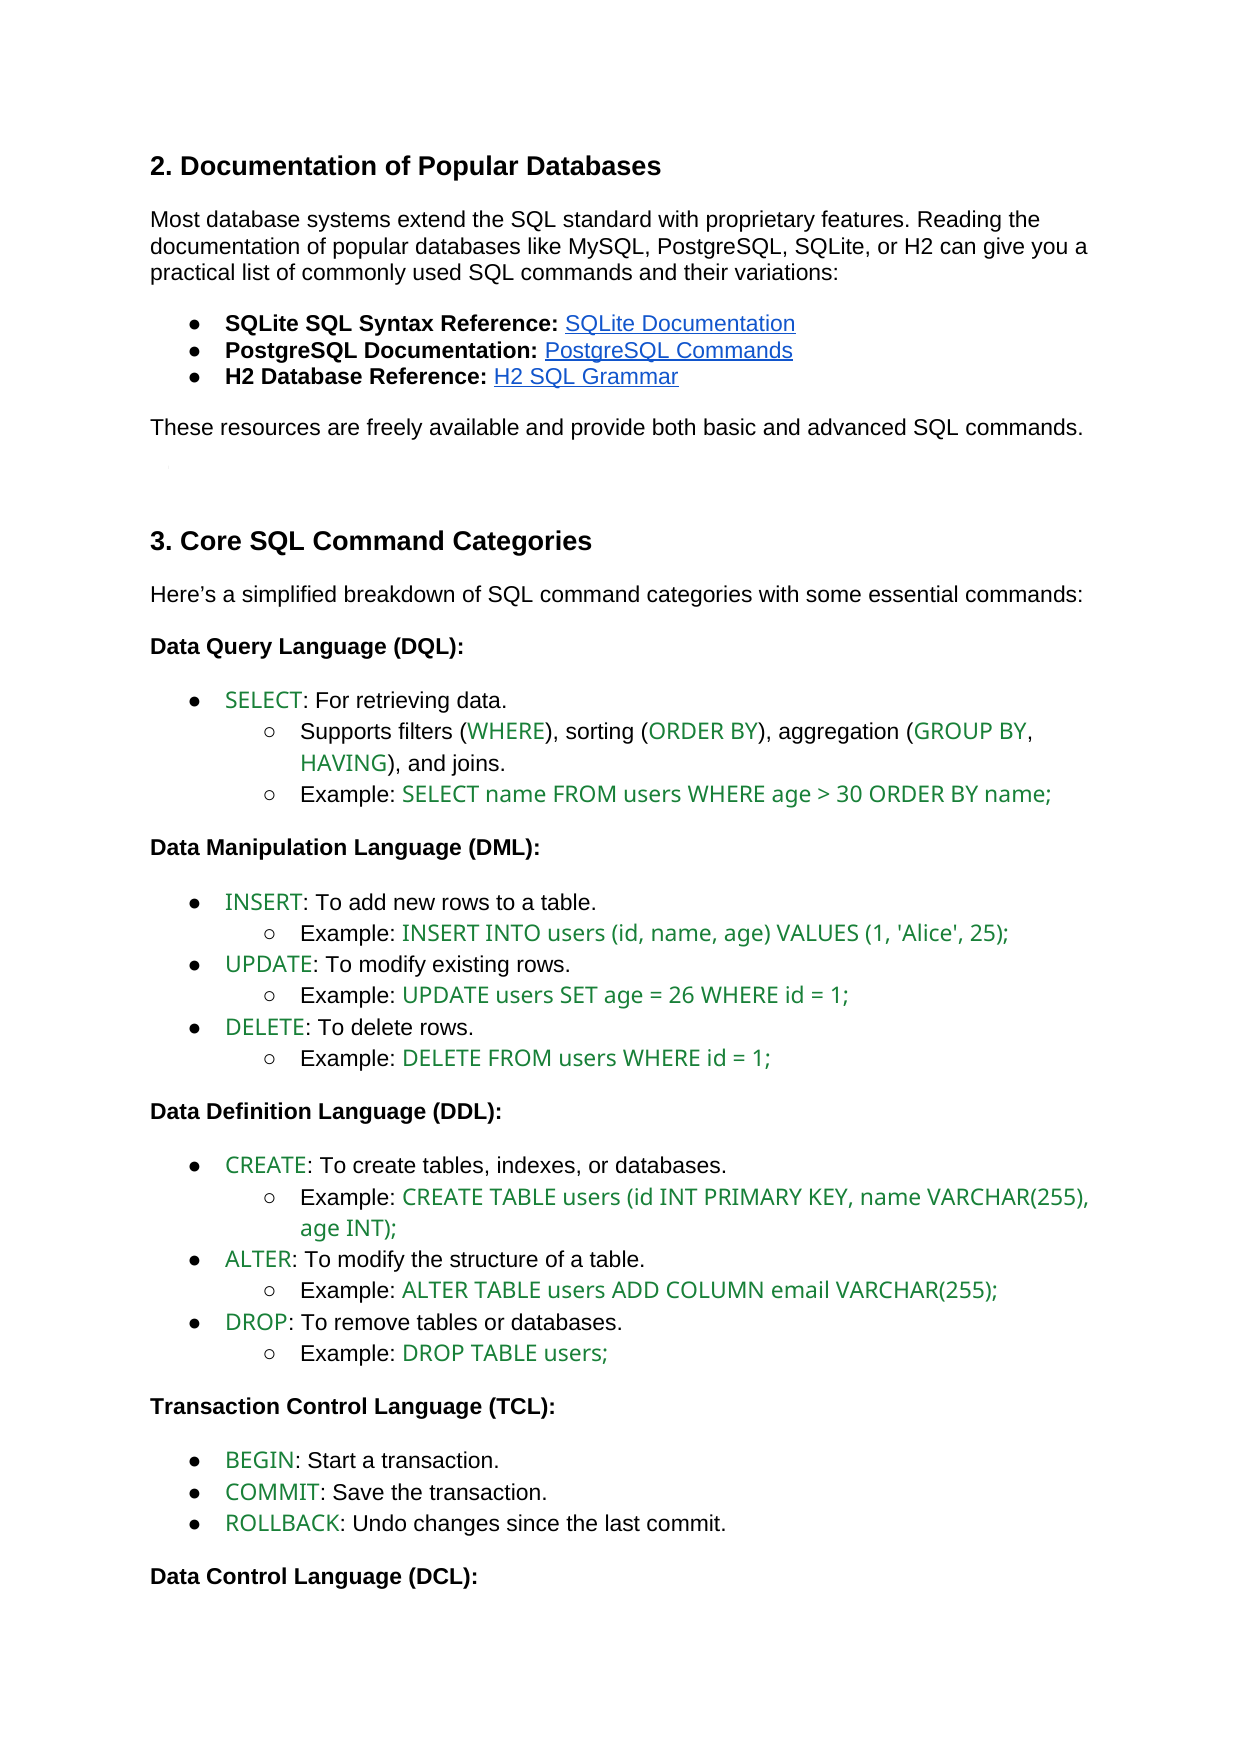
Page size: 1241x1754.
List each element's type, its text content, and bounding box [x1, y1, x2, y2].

list Example: DROP TABLE users; [262, 1337, 1090, 1368]
list Example: CREATE TABLE users (id INT PRIMARY KEY, name VARCHAR(255), age INT); [262, 1181, 1090, 1243]
list Supports filters (WHERE), sorting (ORDER BY), aggregation (GROUP BY, HAVING), and joins. [262, 715, 1090, 778]
list CREATE: To create tables, indexes, or databases. [187, 1149, 1090, 1181]
list ALTER: To modify the structure of a table. [187, 1243, 1090, 1274]
list COMMIT: Save the transaction. [187, 1476, 1090, 1507]
text Most database systems extend the SQL standard with proprietary features. Reading the documentation of popular databases like MySQL, PostgreSQL, SQLite, or H2 can give you a practical list of commonly used SQL commands and their variations: [150, 206, 1090, 285]
subtitle 3. Core SQL Command Categories [150, 525, 1090, 556]
text These resources are freely available and provide both basic and advanced SQL commands. [150, 414, 1090, 441]
subtitle Data Query Language (DQL): [150, 633, 1090, 659]
subtitle Data Definition Language (DDL): [150, 1098, 1090, 1124]
list Example: INSERT INTO users (id, name, age) VALUES (1, 'Alice', 25); [262, 917, 1090, 948]
subtitle 2. Documentation of Popular Databases [150, 150, 1090, 181]
list UPDATE: To modify existing rows. [187, 948, 1090, 979]
list SELECT: For retrieving data. [187, 684, 1090, 715]
list Example: UPDATE users SET age = 26 WHERE id = 1; [262, 979, 1090, 1010]
subtitle Data Control Language (DCL): [150, 1563, 1090, 1589]
list H2 Database Reference: H2 SQL Grammar [187, 363, 1090, 389]
list DROP: To remove tables or databases. [187, 1306, 1090, 1337]
list ROLLBACK: Undo changes since the last commit. [187, 1507, 1090, 1538]
list Example: SELECT name FROM users WHERE age > 30 ORDER BY name; [262, 778, 1090, 809]
list SQLite SQL Syntax Reference: SQLite Documentation [187, 310, 1090, 337]
list Example: DELETE FROM users WHERE id = 1; [262, 1042, 1090, 1073]
list Example: ALTER TABLE users ADD COLUMN email VARCHAR(255); [262, 1274, 1090, 1306]
list INSERT: To add new rows to a table. [187, 885, 1090, 917]
list BEGIN: Start a transaction. [187, 1444, 1090, 1476]
subtitle Data Manipulation Language (DML): [150, 834, 1090, 860]
list DELETE: To delete rows. [187, 1010, 1090, 1042]
text Here’s a simplified breakdown of SQL command categories with some essential commands: [150, 581, 1090, 608]
list PostgreSQL Documentation: PostgreSQL Commands [187, 337, 1090, 363]
subtitle Transaction Control Language (TCL): [150, 1393, 1090, 1419]
